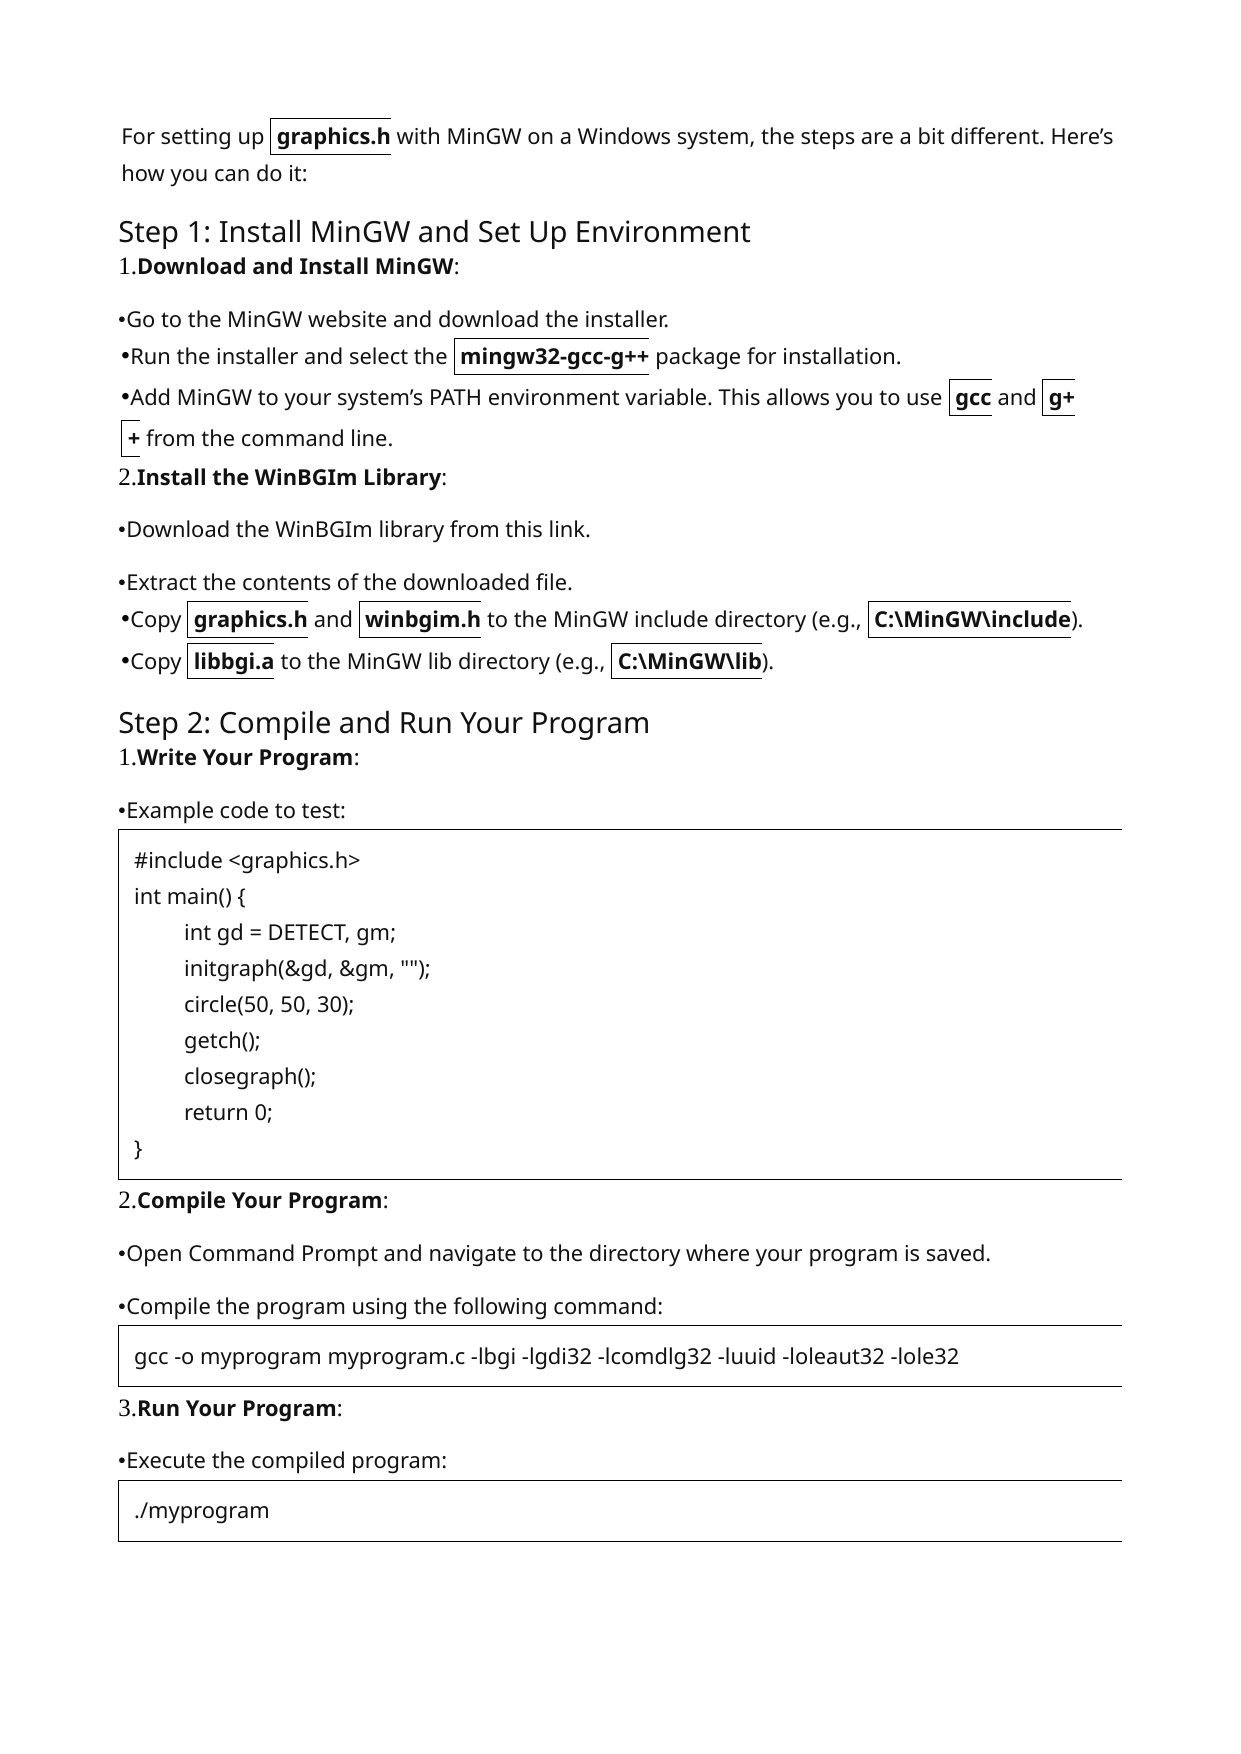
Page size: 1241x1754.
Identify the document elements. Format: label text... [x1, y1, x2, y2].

list mingw32-gcc-g++ package for installation. [455, 338, 1119, 374]
list #include <graphics.h> [119, 830, 1122, 865]
list Copy libbgi.a to the MinGW lib directory (e.g., C:\MinGW\lib). [121, 643, 187, 678]
list int main() { [119, 865, 1122, 901]
list Execute the compiled program: [118, 1446, 1122, 1475]
list Copy graphics.h and winbgim.h to the MinGW include directory (e.g., C:\MinGW\include). [121, 601, 187, 637]
list closegraph(); [119, 1046, 1122, 1082]
list Download and Install MinGW: [118, 251, 1122, 281]
list Copy libbgi.a to the MinGW lib directory (e.g., C:\MinGW\lib). [188, 643, 611, 678]
list Go to the MinGW website and download the installer. [118, 304, 1122, 334]
list Download the WinBGIm library from this link. [118, 514, 1122, 544]
list Open Command Prompt and navigate to the directory where your program is saved. [118, 1238, 1122, 1268]
list return 0; [119, 1082, 1122, 1118]
list Compile Your Program: [118, 1185, 1122, 1215]
list gcc -o myprogram myprogram.c -lbgi -lgdi32 -lcomdlg32 -luuid -loleaut32 -lole32 [119, 1326, 1122, 1386]
list Install the WinBGIm Library: [118, 461, 1122, 491]
list Add MinGW to your system’s PATH environment variable. This allows you to use gcc and g++ from the command line. [121, 379, 1119, 456]
list Run the installer and select the [121, 338, 454, 374]
list circle(50, 50, 30); [119, 973, 1122, 1009]
subtitle Step 1: Install MinGW and Set Up Environment [118, 211, 1122, 251]
list Write Your Program: [118, 742, 1122, 772]
list Copy libbgi.a to the MinGW lib directory (e.g., C:\MinGW\lib). [612, 643, 1119, 678]
list getch(); [119, 1009, 1122, 1046]
list Example code to test: [118, 795, 1122, 825]
list Compile the program using the following command: [118, 1291, 1122, 1321]
list Run Your Program: [118, 1393, 1122, 1422]
list int gd = DETECT, gm; [119, 901, 1122, 937]
list Copy graphics.h and winbgim.h to the MinGW include directory (e.g., C:\MinGW\include). [188, 601, 359, 637]
list Copy graphics.h and winbgim.h to the MinGW include directory (e.g., C:\MinGW\include). [360, 601, 868, 637]
list Copy graphics.h and winbgim.h to the MinGW include directory (e.g., C:\MinGW\include). [869, 601, 1119, 637]
text For setting up graphics.h with MinGW on a Windows system, the steps are a bit different. Here’s how you can do it: [121, 118, 1119, 188]
list Extract the contents of the downloaded file. [118, 567, 1122, 597]
subtitle Step 2: Compile and Run Your Program [118, 702, 1122, 742]
list ./myprogram [119, 1481, 1122, 1541]
list } [119, 1118, 1122, 1179]
list initgraph(&gd, &gm, ""); [119, 937, 1122, 973]
